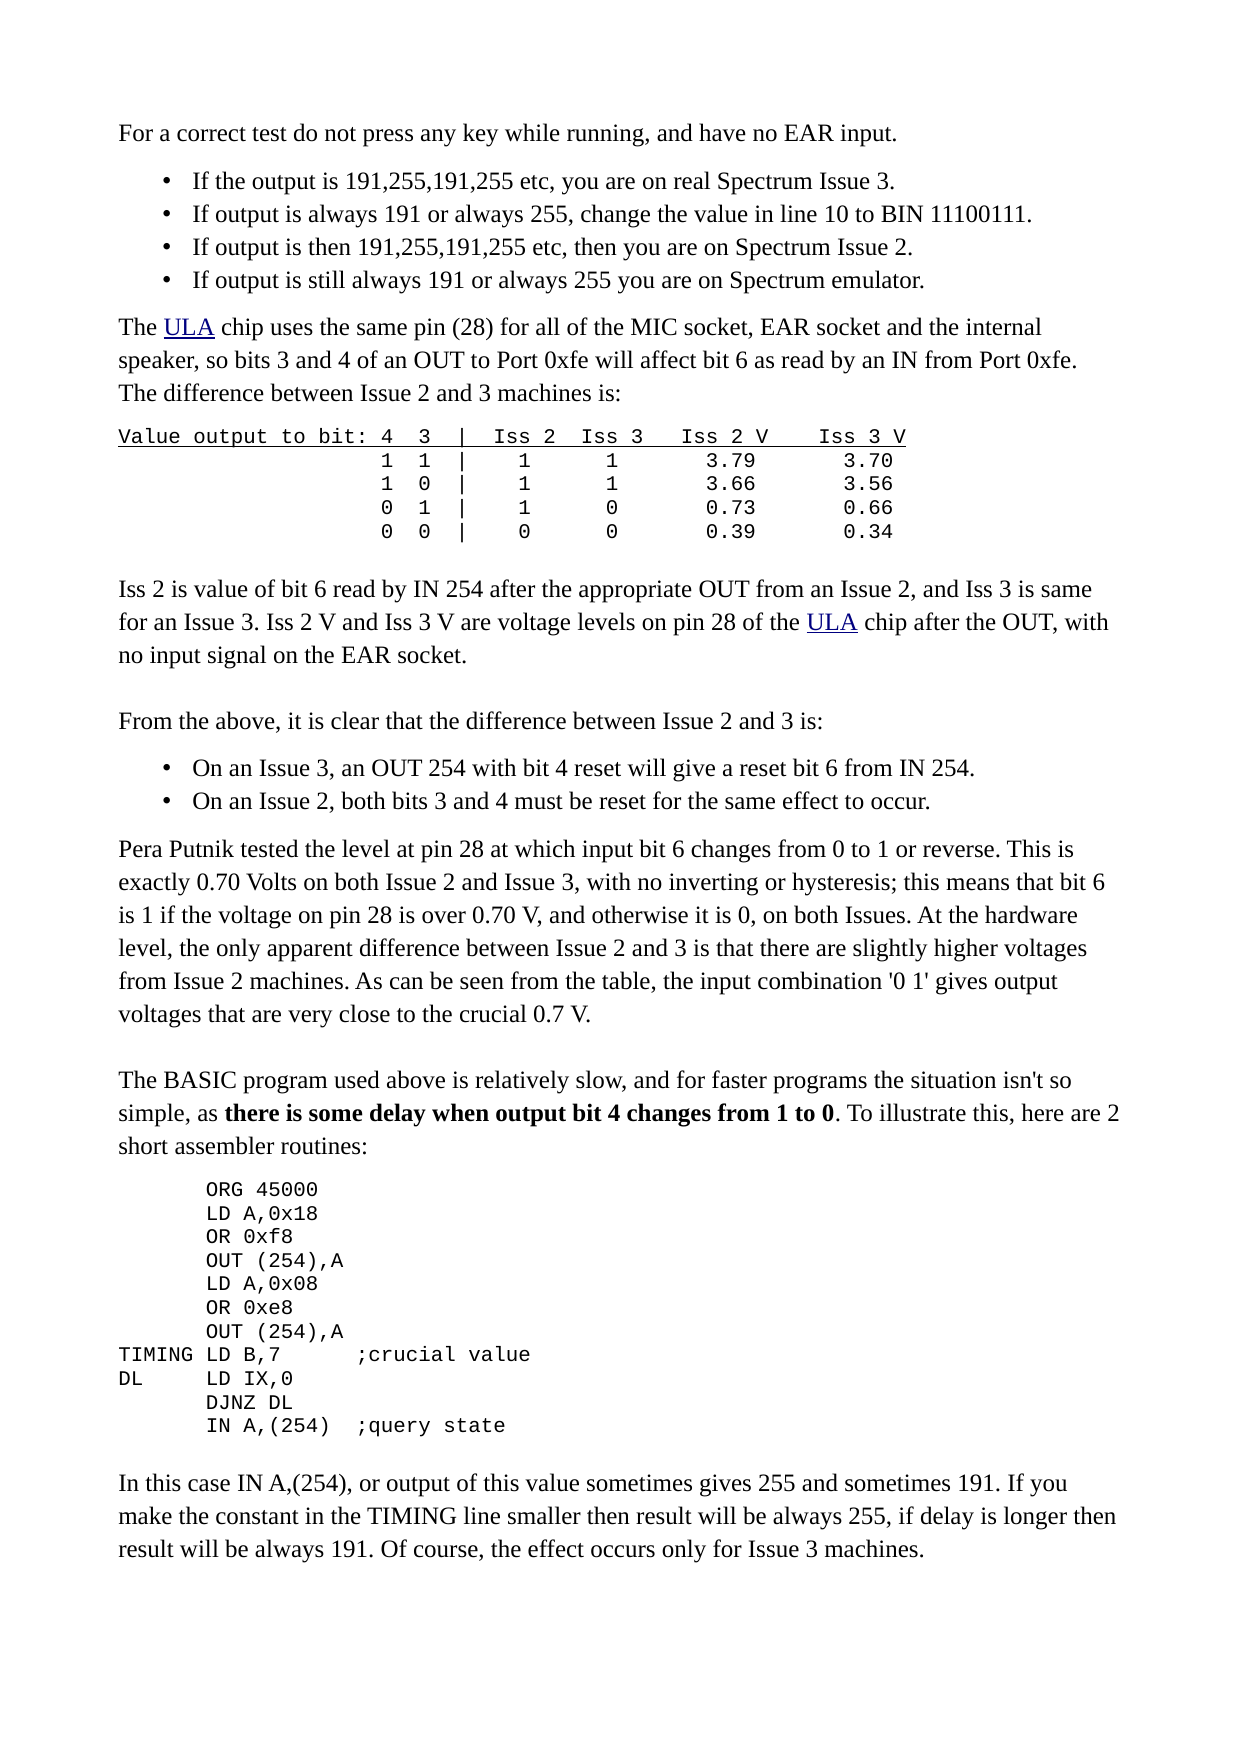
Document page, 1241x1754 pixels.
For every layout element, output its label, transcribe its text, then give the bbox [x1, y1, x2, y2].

text 1 1 | 1 1 3.79 3.70 [118, 450, 1122, 473]
text TIMING LD B,7 ;crucial value [118, 1344, 1122, 1368]
text LD A,0x18 [118, 1202, 1122, 1226]
text 1 0 | 1 1 3.66 3.56 [118, 473, 1122, 497]
list If the output is 191,255,191,255 etc, you are on real Spectrum Issue 3. [162, 166, 1122, 194]
list If output is still always 191 or always 255 you are on Spectrum emulator. [162, 265, 1122, 293]
list If output is then 191,255,191,255 etc, then you are on Spectrum Issue 2. [162, 232, 1122, 261]
text The ULA chip uses the same pin (28) for all of the MIC socket, EAR socket and the internal speaker, so bits 3 and 4 of an OUT to Port 0xfe will affect bit 6 as read by an IN from Port 0xfe. The difference between Issue 2 and 3 machines is: [118, 312, 1122, 407]
text DJNZ DL [118, 1392, 1122, 1415]
text 0 1 | 1 0 0.73 0.66 [118, 497, 1122, 521]
text Value output to bit: 4 3 | Iss 2 Iss 3 Iss 2 V Iss 3 V [118, 426, 1122, 450]
text In this case IN A,(254), or output of this value sometimes gives 255 and sometimes 191. If you make the constant in the TIMING line smaller then result will be always 255, if delay is longer then result will be always 191. Of course, the effect occurs only for Issue 3 machines. [118, 1468, 1122, 1629]
text DL LD IX,0 [118, 1368, 1122, 1392]
text OUT (254),A [118, 1321, 1122, 1344]
text 0 0 | 0 0 0.39 0.34 [118, 521, 1122, 544]
text Iss 2 is value of bit 6 read by IN 254 after the appropriate OUT from an Issue 2, and Iss 3 is same for an Issue 3. Iss 2 V and Iss 3 V are voltage levels on pin 28 of the ULA chip after the OUT, with no input signal on the EAR socket. From the above, it is clear that the difference between Issue 2 and 3 is: [118, 574, 1122, 734]
text LD A,0x08 [118, 1273, 1122, 1297]
text OUT (254),A [118, 1250, 1122, 1273]
text IN A,(254) ;query state [118, 1415, 1122, 1439]
list On an Issue 3, an OUT 254 with bit 4 reset will give a reset bit 6 from IN 254. [162, 753, 1122, 782]
list If output is always 191 or always 255, change the value in line 10 to BIN 11100111. [162, 199, 1122, 227]
text OR 0xf8 [118, 1226, 1122, 1250]
text For a correct test do not press any key while running, and have no EAR input. [118, 118, 1122, 147]
text OR 0xe8 [118, 1297, 1122, 1321]
text ORG 45000 [118, 1179, 1122, 1202]
text Pera Putnik tested the level at pin 28 at which input bit 6 changes from 0 to 1 or reverse. This is exactly 0.70 Volts on both Issue 2 and Issue 3, with no inverting or hysteresis; this means that bit 6 is 1 if the voltage on pin 28 is over 0.70 V, and otherwise it is 0, on both Issues. At the hardware level, the only apparent difference between Issue 2 and 3 is that there are slightly higher voltages from Issue 2 machines. As can be seen from the table, the input combination '0 1' gives output voltages that are very close to the crucial 0.7 V. The BASIC program used above is relatively slow, and for faster programs the situation isn't so simple, as there is some delay when output bit 4 changes from 1 to 0. To illustrate this, here are 2 short assembler routines: [118, 834, 1122, 1160]
list On an Issue 2, both bits 3 and 4 must be reset for the same effect to occur. [162, 786, 1122, 815]
